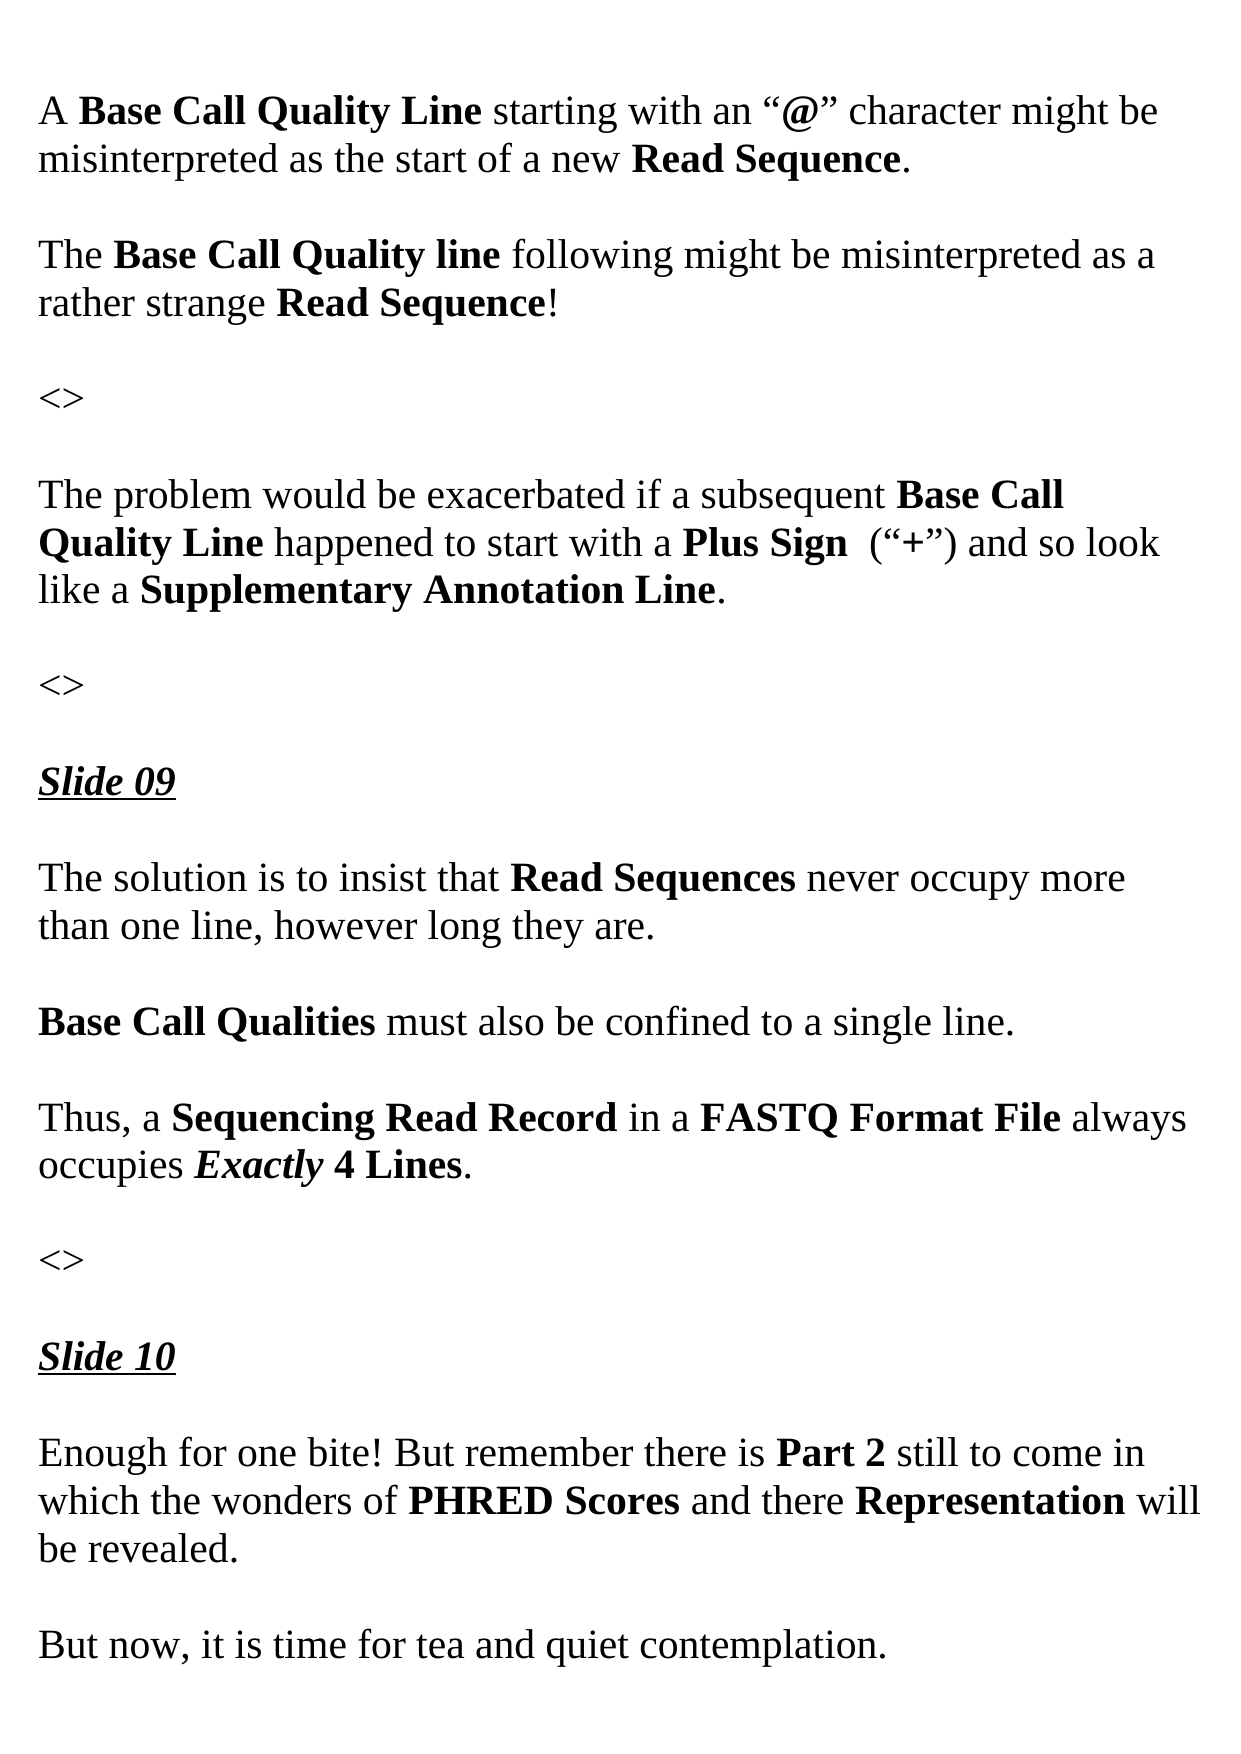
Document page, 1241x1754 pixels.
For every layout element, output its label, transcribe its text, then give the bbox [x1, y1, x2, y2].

text <> [38, 373, 1202, 421]
text Enough for one bite! But remember there is Part 2 still to come in which the wonders of PHRED Scores and there Representation will be revealed. [38, 1427, 1202, 1571]
text <> [38, 1236, 1202, 1284]
text Base Call Qualities must also be confined to a single line. [38, 996, 1202, 1044]
text Thus, a Sequencing Read Record in a FASTQ Format File always occupies Exactly 4 Lines. [38, 1092, 1202, 1188]
text Slide 09 [38, 757, 1202, 804]
text A Base Call Quality Line starting with an “@” character might be misinterpreted as the start of a new Read Sequence. [38, 86, 1202, 182]
text The problem would be exacerbated if a subsequent Base Call Quality Line happened to start with a Plus Sign (“+”) and so look like a Supplementary Annotation Line. [38, 469, 1202, 613]
text The solution is to insist that Read Sequences never occupy more than one line, however long they are. [38, 852, 1202, 948]
text The Base Call Quality line following might be misinterpreted as a rather strange Read Sequence! [38, 229, 1202, 325]
text But now, it is time for tea and quiet contemplation. [38, 1619, 1202, 1667]
text <> [38, 661, 1202, 709]
text Slide 10 [38, 1332, 1202, 1379]
